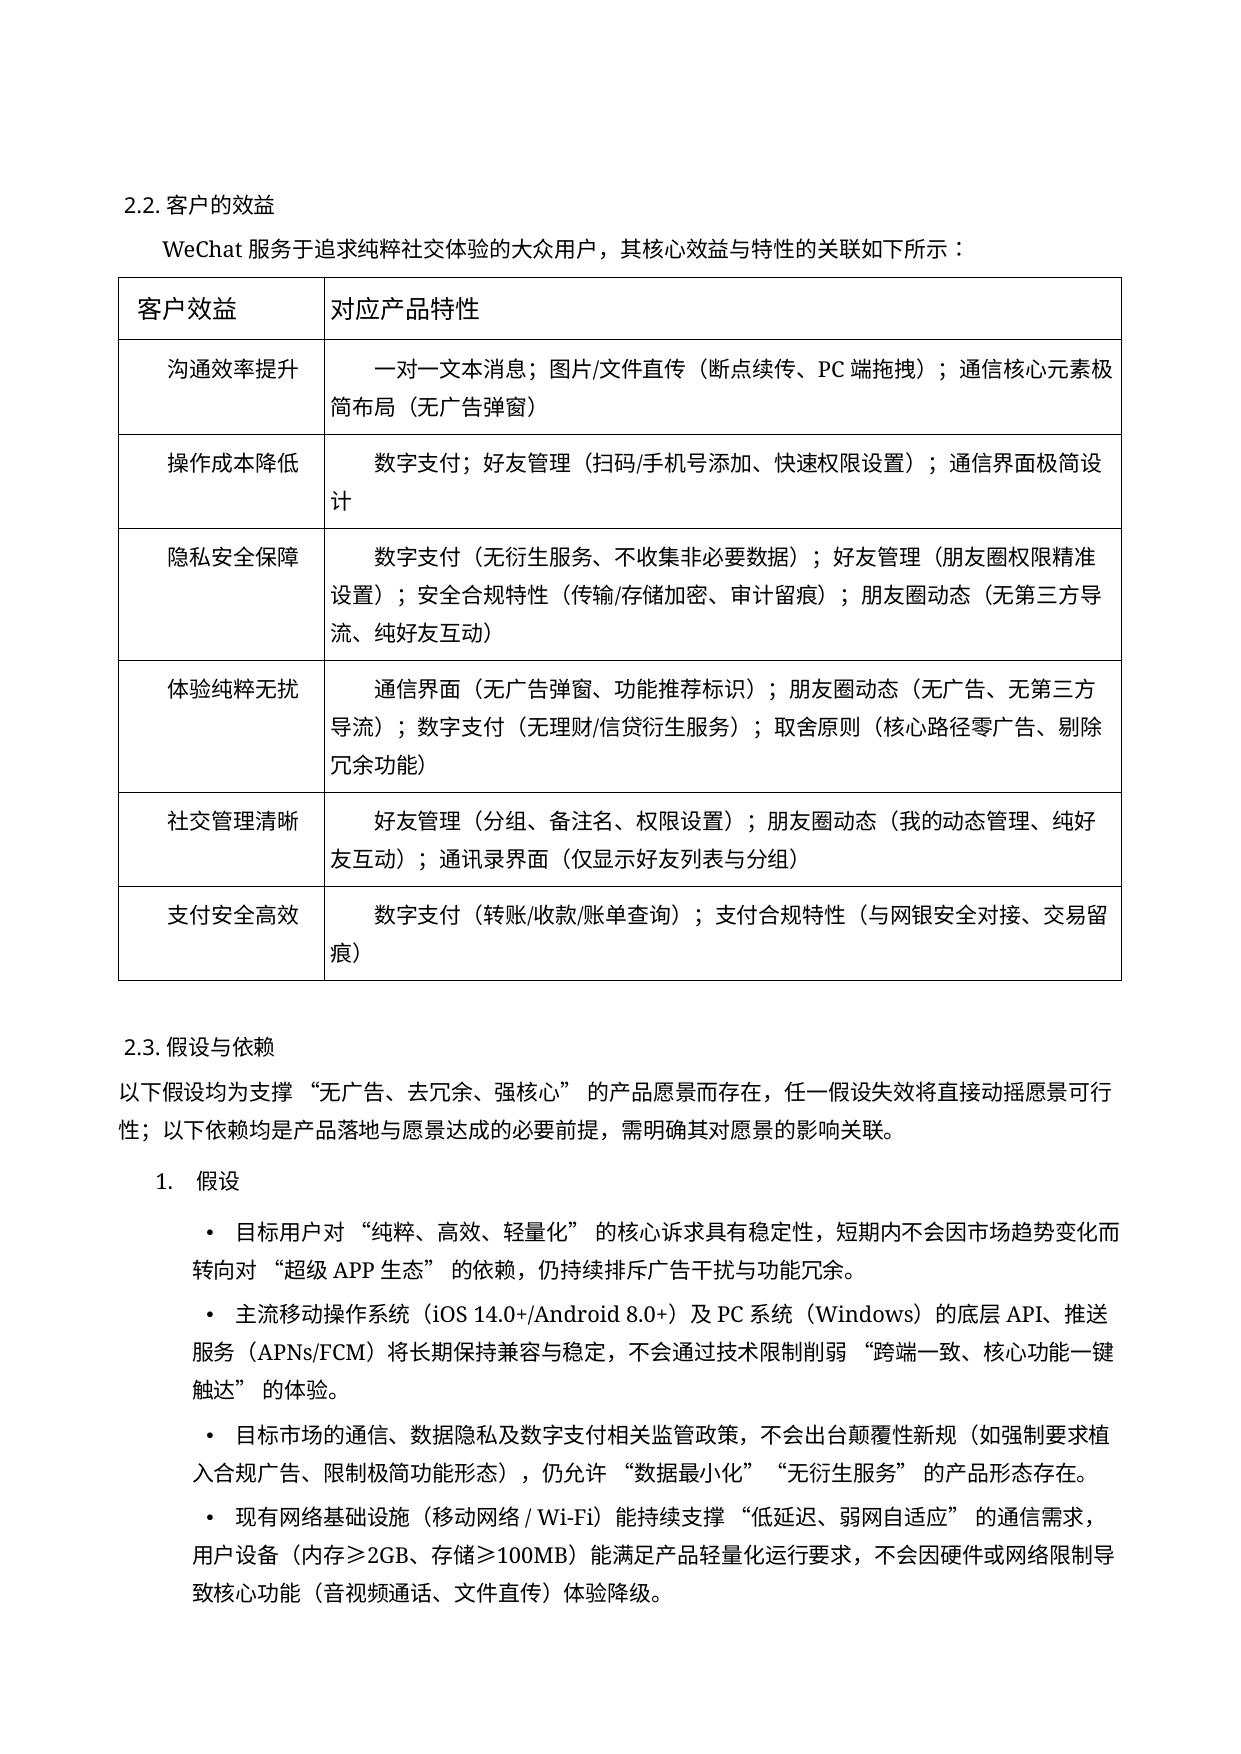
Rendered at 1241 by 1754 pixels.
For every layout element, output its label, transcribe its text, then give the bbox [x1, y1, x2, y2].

table_cell 社交管理清晰 [119, 793, 324, 886]
table_cell 数字支付（转账/收款/账单查询）；支付合规特性（与网银安全对接、交易留痕） [325, 887, 1121, 980]
table_cell 数字支付（无衍生服务、不收集非必要数据）；好友管理（朋友圈权限精准设置）；安全合规特性（传输/存储加密、审计留痕）；朋友圈动态（无第三方导流、纯好友互动） [325, 529, 1121, 660]
text WeChat 服务于追求纯粹社交体验的大众用户，其核心效益与特性的关联如下所示： [118, 232, 1122, 264]
subtitle 客户的效益 [118, 188, 1122, 219]
list 目标用户对 “纯粹、高效、轻量化” 的核心诉求具有稳定性，短期内不会因市场趋势变化而转向对 “超级 APP 生态” 的依赖，仍持续排斥广告干扰与功能冗余。 [162, 1215, 1122, 1284]
table_cell 操作成本降低 [119, 435, 324, 528]
table_cell 体验纯粹无扰 [119, 661, 324, 792]
table_cell 通信界面（无广告弹窗、功能推荐标识）；朋友圈动态（无广告、无第三方导流）；数字支付（无理财/信贷衍生服务）；取舍原则（核心路径零广告、剔除冗余功能） [325, 661, 1121, 792]
table_cell 好友管理（分组、备注名、权限设置）；朋友圈动态（我的动态管理、纯好友互动）；通讯录界面（仅显示好友列表与分组） [325, 793, 1121, 886]
table_header 客户效益 [119, 278, 324, 338]
list 假设 [155, 1164, 1122, 1196]
table_cell 数字支付；好友管理（扫码/手机号添加、快速权限设置）；通信界面极简设计 [325, 435, 1121, 528]
list 目标市场的通信、数据隐私及数字支付相关监管政策，不会出台颠覆性新规（如强制要求植入合规广告、限制极简功能形态），仍允许 “数据最小化”“无衍生服务” 的产品形态存在。 [162, 1418, 1122, 1487]
table_cell 一对一文本消息；图片/文件直传（断点续传、PC 端拖拽）；通信核心元素极简布局（无广告弹窗） [325, 340, 1121, 433]
table_cell 沟通效率提升 [119, 340, 324, 433]
table_cell 支付安全高效 [119, 887, 324, 980]
table_header 对应产品特性 [325, 278, 1121, 338]
text 以下假设均为支撑 “无广告、去冗余、强核心” 的产品愿景而存在，任一假设失效将直接动摇愿景可行性；以下依赖均是产品落地与愿景达成的必要前提，需明确其对愿景的影响关联。 [118, 1075, 1122, 1144]
table_cell 隐私安全保障 [119, 529, 324, 660]
list 现有网络基础设施（移动网络 / Wi-Fi）能持续支撑 “低延迟、弱网自适应” 的通信需求，用户设备（内存≥2GB、存储≥100MB）能满足产品轻量化运行要求，不会因硬件或网络限制导致核心功能（音视频通话、文件直传）体验降级。 [162, 1500, 1122, 1608]
list 主流移动操作系统（iOS 14.0+/Android 8.0+）及 PC 系统（Windows）的底层 API、推送服务（APNs/FCM）将长期保持兼容与稳定，不会通过技术限制削弱 “跨端一致、核心功能一键触达” 的体验。 [162, 1297, 1122, 1405]
subtitle 假设与依赖 [118, 1030, 1122, 1062]
